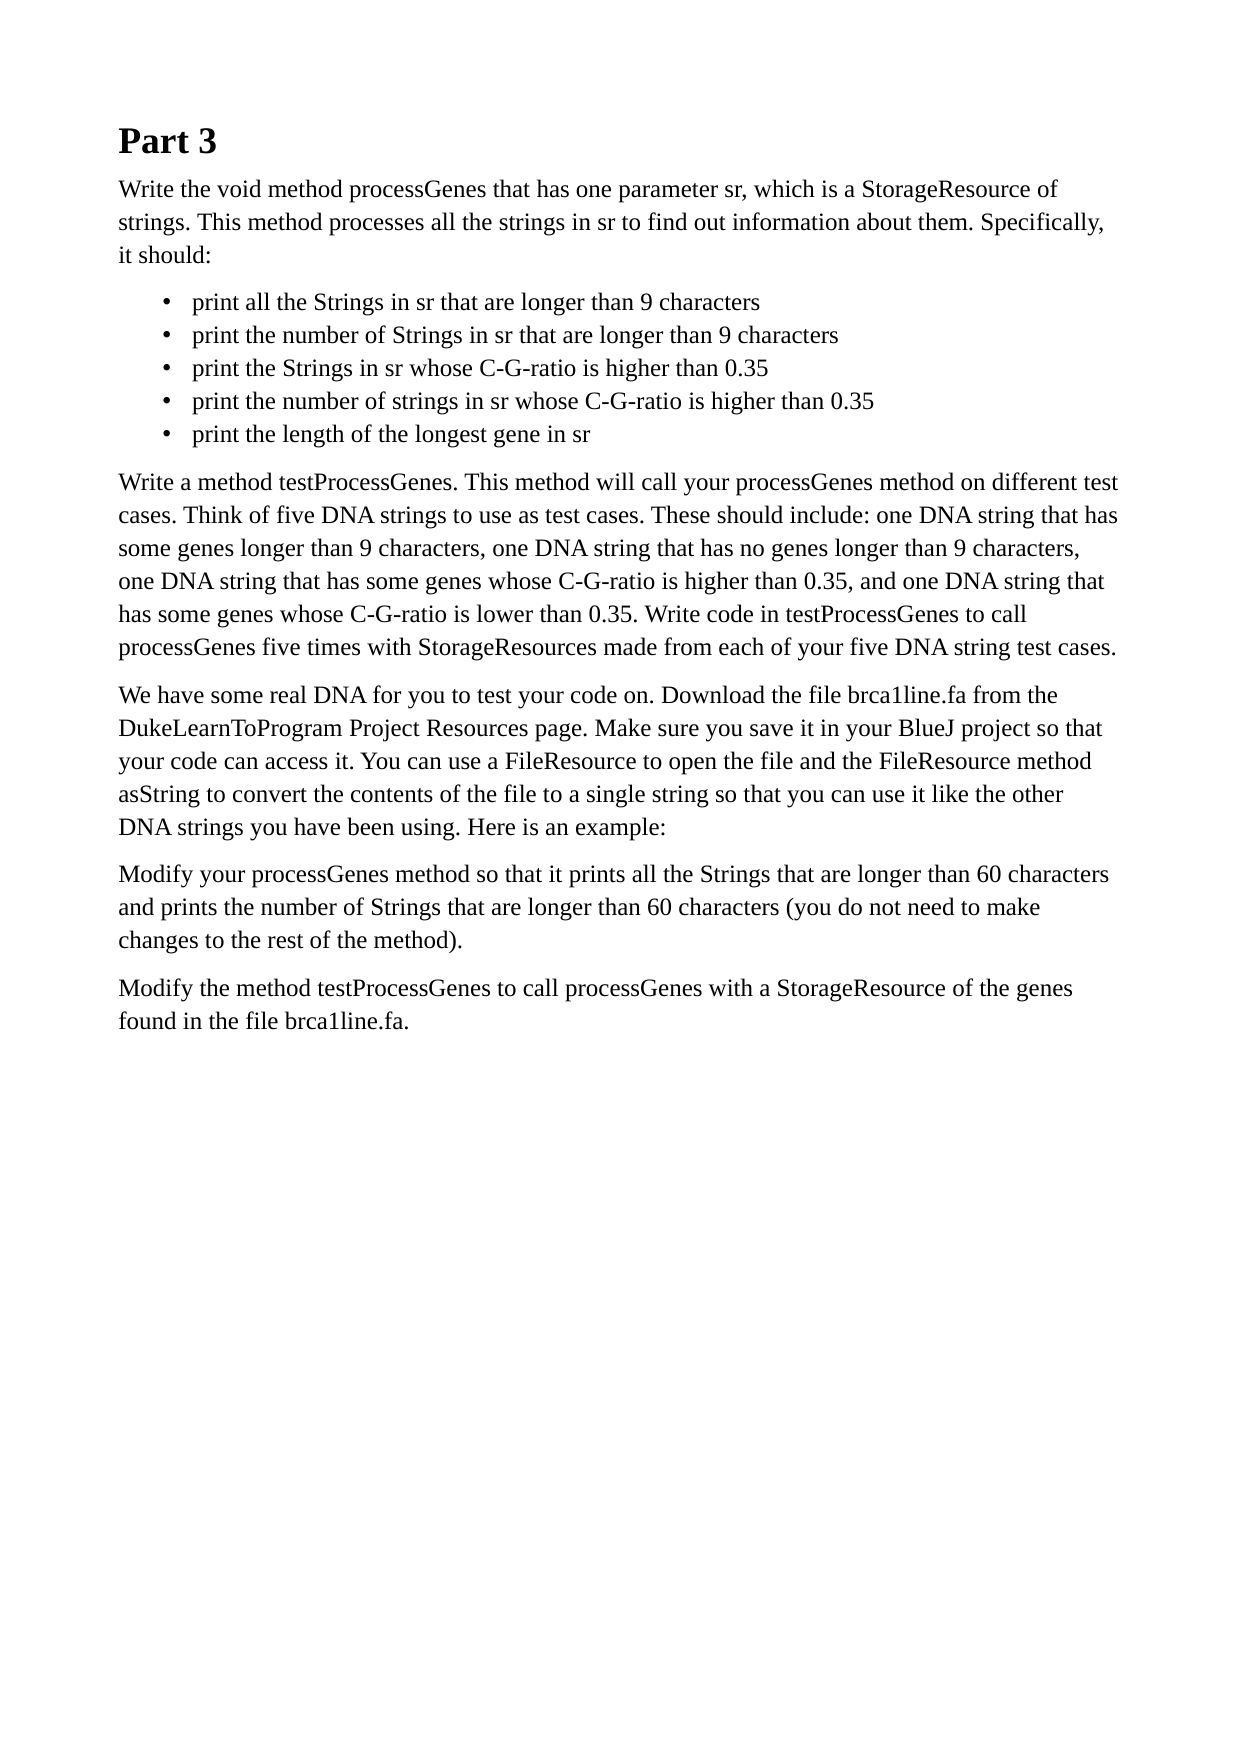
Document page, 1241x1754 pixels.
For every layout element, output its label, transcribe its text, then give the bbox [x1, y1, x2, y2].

list print the number of strings in sr whose C-G-ratio is higher than 0.35 [162, 386, 1122, 415]
subtitle Part 3 [118, 118, 1122, 161]
text We have some real DNA for you to test your code on. Download the file brca1line.fa from the DukeLearnToProgram Project Resources page. Make sure you save it in your BlueJ project so that your code can access it. You can use a FileResource to open the file and the FileResource method asString to convert the contents of the file to a single string so that you can use it like the other DNA strings you have been using. Here is an example: [118, 680, 1122, 841]
list print the number of Strings in sr that are longer than 9 characters [162, 320, 1122, 349]
list print the length of the longest gene in sr [162, 419, 1122, 448]
text Modify the method testProcessGenes to call processGenes with a StorageResource of the genes found in the file brca1line.fa. [118, 973, 1122, 1035]
list print all the Strings in sr that are longer than 9 characters [162, 287, 1122, 316]
text Write the void method processGenes that has one parameter sr, which is a StorageResource of strings. This method processes all the strings in sr to find out information about them. Specifically, it should: [118, 174, 1122, 268]
text Write a method testProcessGenes. This method will call your processGenes method on different test cases. Think of five DNA strings to use as test cases. These should include: one DNA string that has some genes longer than 9 characters, one DNA string that has no genes longer than 9 characters, one DNA string that has some genes whose C-G-ratio is higher than 0.35, and one DNA string that has some genes whose C-G-ratio is lower than 0.35. Write code in testProcessGenes to call processGenes five times with StorageResources made from each of your five DNA string test cases. [118, 467, 1122, 661]
text Modify your processGenes method so that it prints all the Strings that are longer than 60 characters and prints the number of Strings that are longer than 60 characters (you do not need to make changes to the rest of the method). [118, 859, 1122, 954]
list print the Strings in sr whose C-G-ratio is higher than 0.35 [162, 353, 1122, 382]
